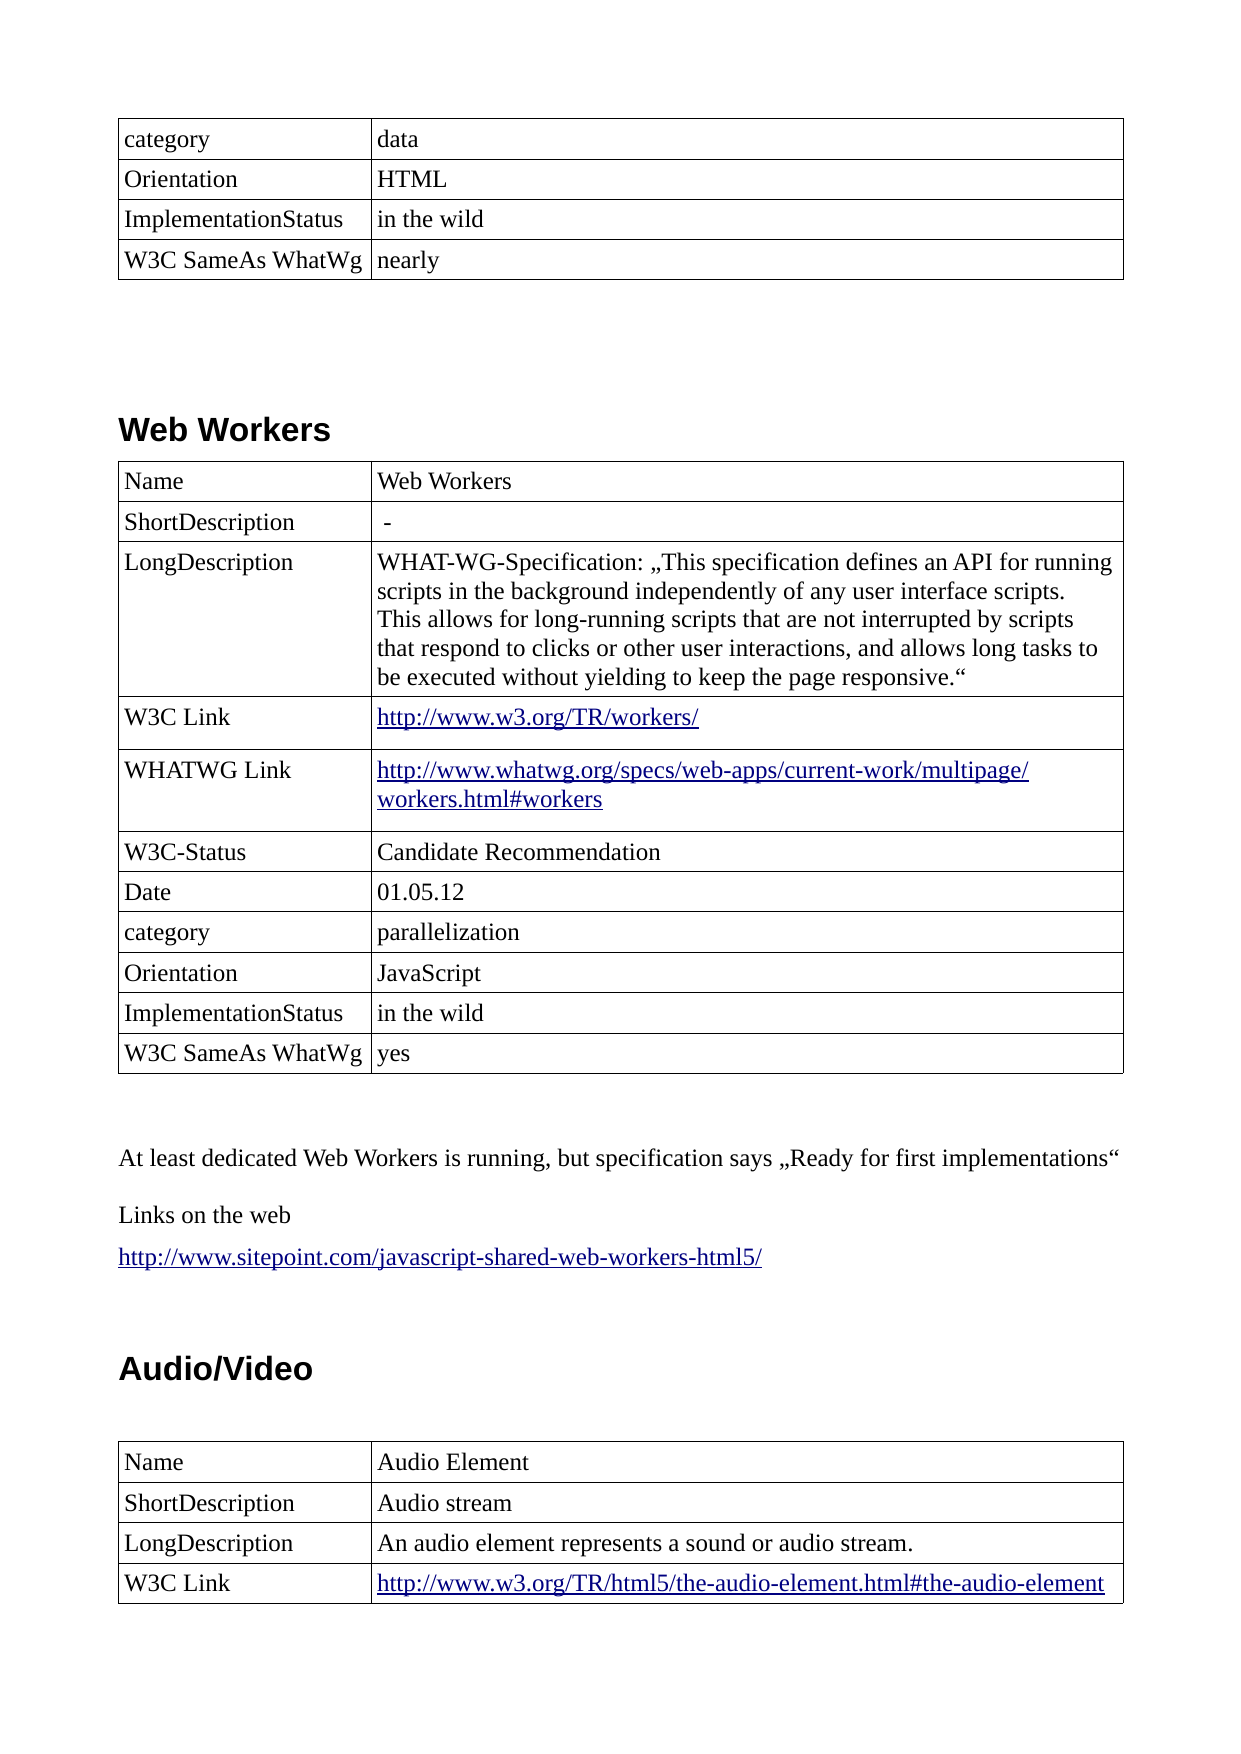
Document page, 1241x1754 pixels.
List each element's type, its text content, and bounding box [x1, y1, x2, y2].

table_header Name [119, 462, 371, 501]
table_cell http://www.w3.org/TR/html5/the-audio-element.html#the-audio-element [372, 1564, 1123, 1603]
subtitle Web Workers [118, 409, 1122, 448]
table_cell in the wild [372, 200, 1123, 239]
table_cell WHATWG Link [119, 750, 371, 831]
table_cell http://www.w3.org/TR/workers/ [372, 697, 1123, 749]
subtitle Audio/Video [118, 1349, 1122, 1388]
table_cell WHAT-WG-Specification: „This specification defines an API for running scripts in the background independently of any user interface scripts. This allows for long-running scripts that are not interrupted by scripts that respond to clicks or other user interactions, and allows long tasks to be executed without yielding to keep the page responsive.“ [372, 542, 1123, 696]
table_cell nearly [372, 240, 1123, 279]
text Links on the web [118, 1200, 1122, 1229]
table_cell ShortDescription [119, 1483, 371, 1522]
table_cell LongDescription [119, 1523, 371, 1562]
table_cell ShortDescription [119, 502, 371, 541]
table_header Web Workers [372, 462, 1123, 501]
table_cell Orientation [119, 160, 371, 199]
table_cell data [372, 119, 1123, 158]
table_header Name [119, 1442, 371, 1482]
table_cell Orientation [119, 953, 371, 992]
table_cell parallelization [372, 912, 1123, 952]
table_cell 01.05.12 [372, 872, 1123, 911]
table_cell W3C Link [119, 697, 371, 749]
table_cell ImplementationStatus [119, 200, 371, 239]
table_cell W3C SameAs WhatWg [119, 240, 371, 279]
table_cell LongDescription [119, 542, 371, 696]
table_cell http://www.whatwg.org/specs/web-apps/current-work/multipage/workers.html#workers [372, 750, 1123, 831]
table_cell HTML [372, 160, 1123, 199]
text http://www.sitepoint.com/javascript-shared-web-workers-html5/ [118, 1242, 1122, 1270]
table_cell An audio element represents a sound or audio stream. [372, 1523, 1123, 1562]
table_cell W3C-Status [119, 832, 371, 871]
table_cell - [372, 502, 1123, 541]
table_cell in the wild [372, 993, 1123, 1032]
table_cell Audio stream [372, 1483, 1123, 1522]
text At least dedicated Web Workers is running, but specification says „Ready for first implementations“ [118, 1143, 1122, 1172]
table_cell Date [119, 872, 371, 911]
table_cell ImplementationStatus [119, 993, 371, 1032]
table_cell W3C SameAs WhatWg [119, 1034, 371, 1073]
table_header Audio Element [372, 1442, 1123, 1482]
table_cell yes [372, 1034, 1123, 1073]
table_cell Candidate Recommendation [372, 832, 1123, 871]
table_cell category [119, 912, 371, 952]
table_cell category [119, 119, 371, 158]
table_cell JavaScript [372, 953, 1123, 992]
table_cell W3C Link [119, 1564, 371, 1603]
